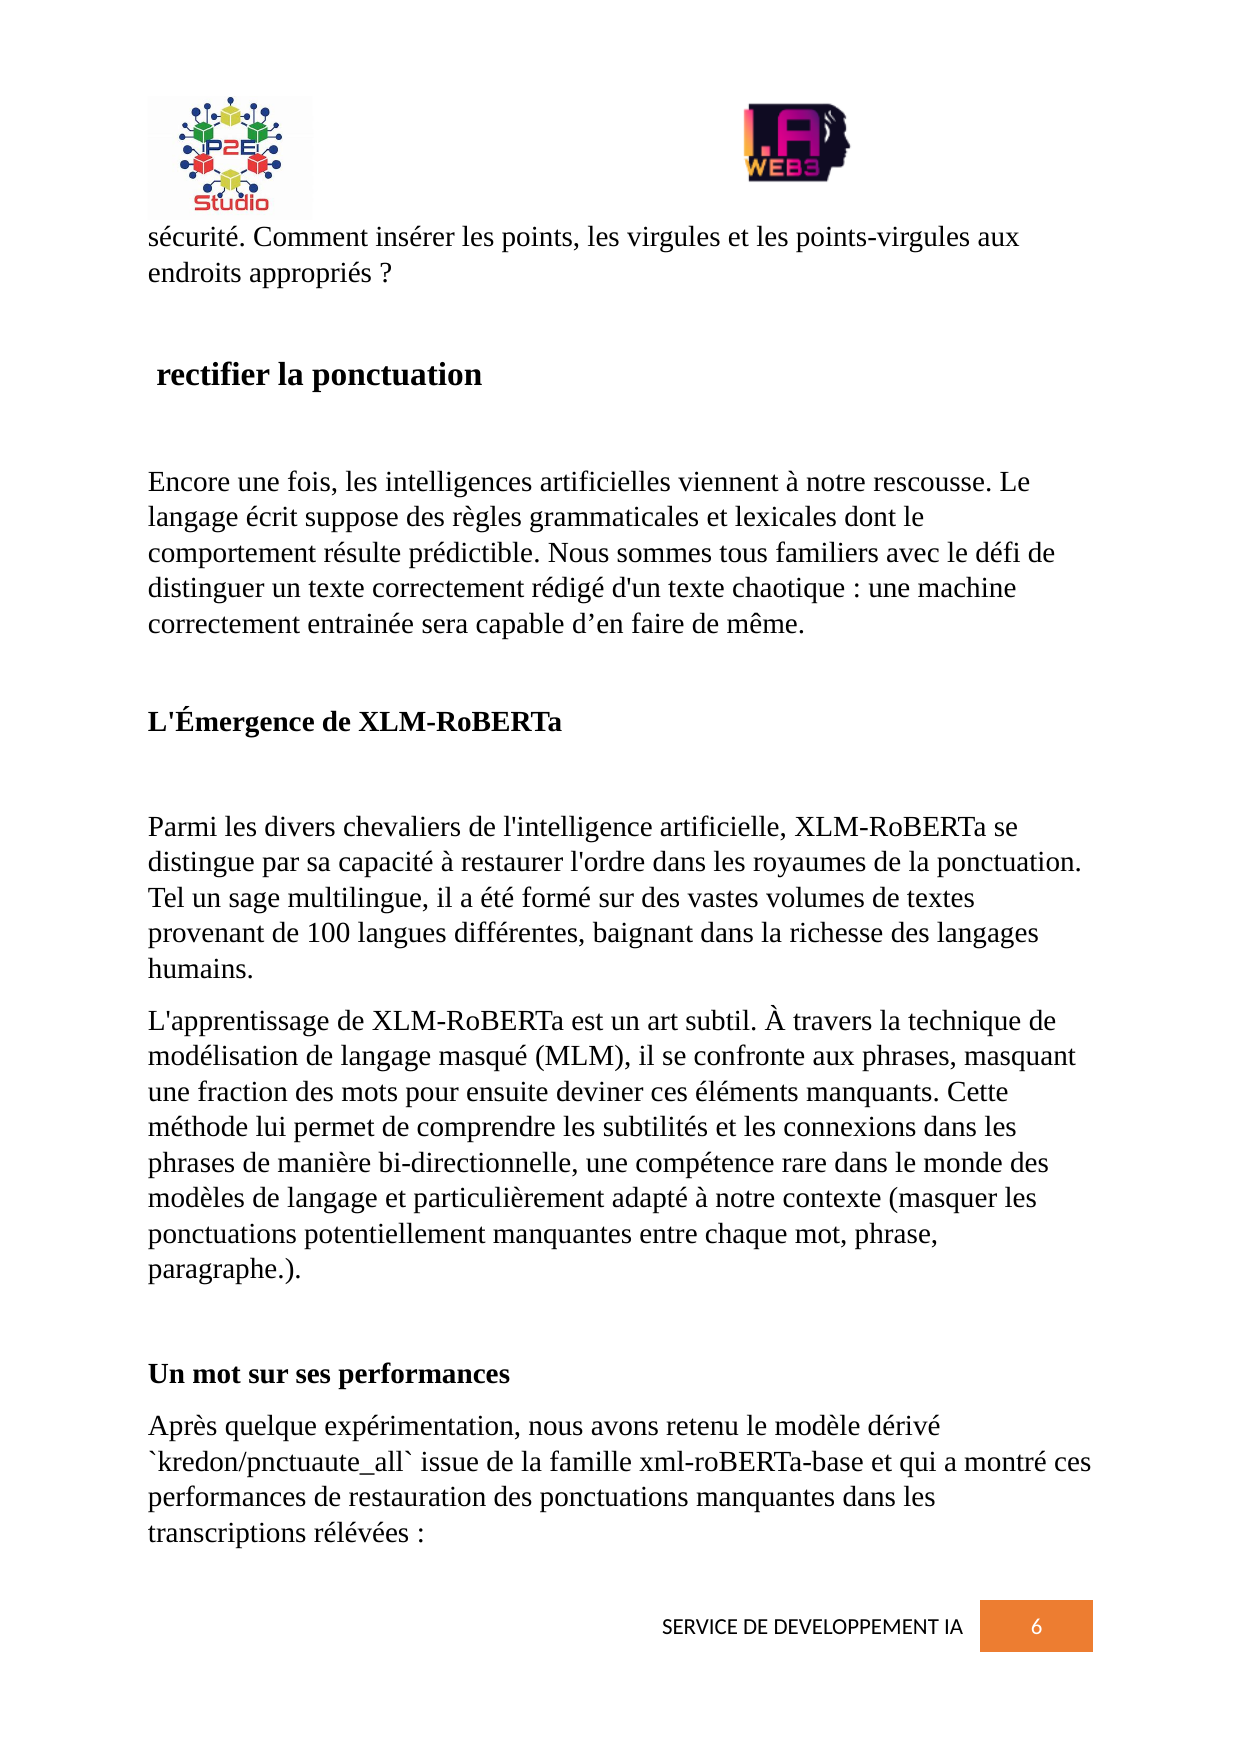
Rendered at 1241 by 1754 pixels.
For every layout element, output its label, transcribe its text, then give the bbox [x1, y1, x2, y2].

text Encore une fois, les intelligences artificielles viennent à notre rescousse. Le langage écrit suppose des règles grammaticales et lexicales dont le comportement résulte prédictible. Nous sommes tous familiers avec le défi de distinguer un texte correctement rédigé d'un texte chaotique : une machine correctement entrainée sera capable d’en faire de même. [148, 464, 1093, 639]
text sécurité. Comment insérer les points, les virgules et les points-virgules aux endroits appropriés ? [148, 219, 1093, 288]
text rectifier la ponctuation [148, 354, 1093, 393]
text L'Émergence de XLM-RoBERTa [148, 704, 1093, 738]
text Parmi les divers chevaliers de l'intelligence artificielle, XLM-RoBERTa se distingue par sa capacité à restaurer l'ordre dans les royaumes de la ponctuation. Tel un sage multilingue, il a été formé sur des vastes volumes de textes provenant de 100 langues différentes, baignant dans la richesse des langages humains. [148, 809, 1093, 984]
text Un mot sur ses performances [148, 1356, 1093, 1389]
text Après quelque expérimentation, nous avons retenu le modèle dérivé `kredon/pnctuaute_all` issue de la famille xml-roBERTa-base et qui a montré ces performances de restauration des ponctuations manquantes dans les transcriptions rélévées : [148, 1408, 1093, 1548]
text L'apprentissage de XLM-RoBERTa est un art subtil. À travers la technique de modélisation de langage masqué (MLM), il se confronte aux phrases, masquant une fraction des mots pour ensuite deviner ces éléments manquants. Cette méthode lui permet de comprendre les subtilités et les connexions dans les phrases de manière bi-directionnelle, une compétence rare dans le monde des modèles de langage et particulièrement adapté à notre contexte (masquer les ponctuations potentiellement manquantes entre chaque mot, phrase, paragraphe.). [148, 1003, 1093, 1285]
